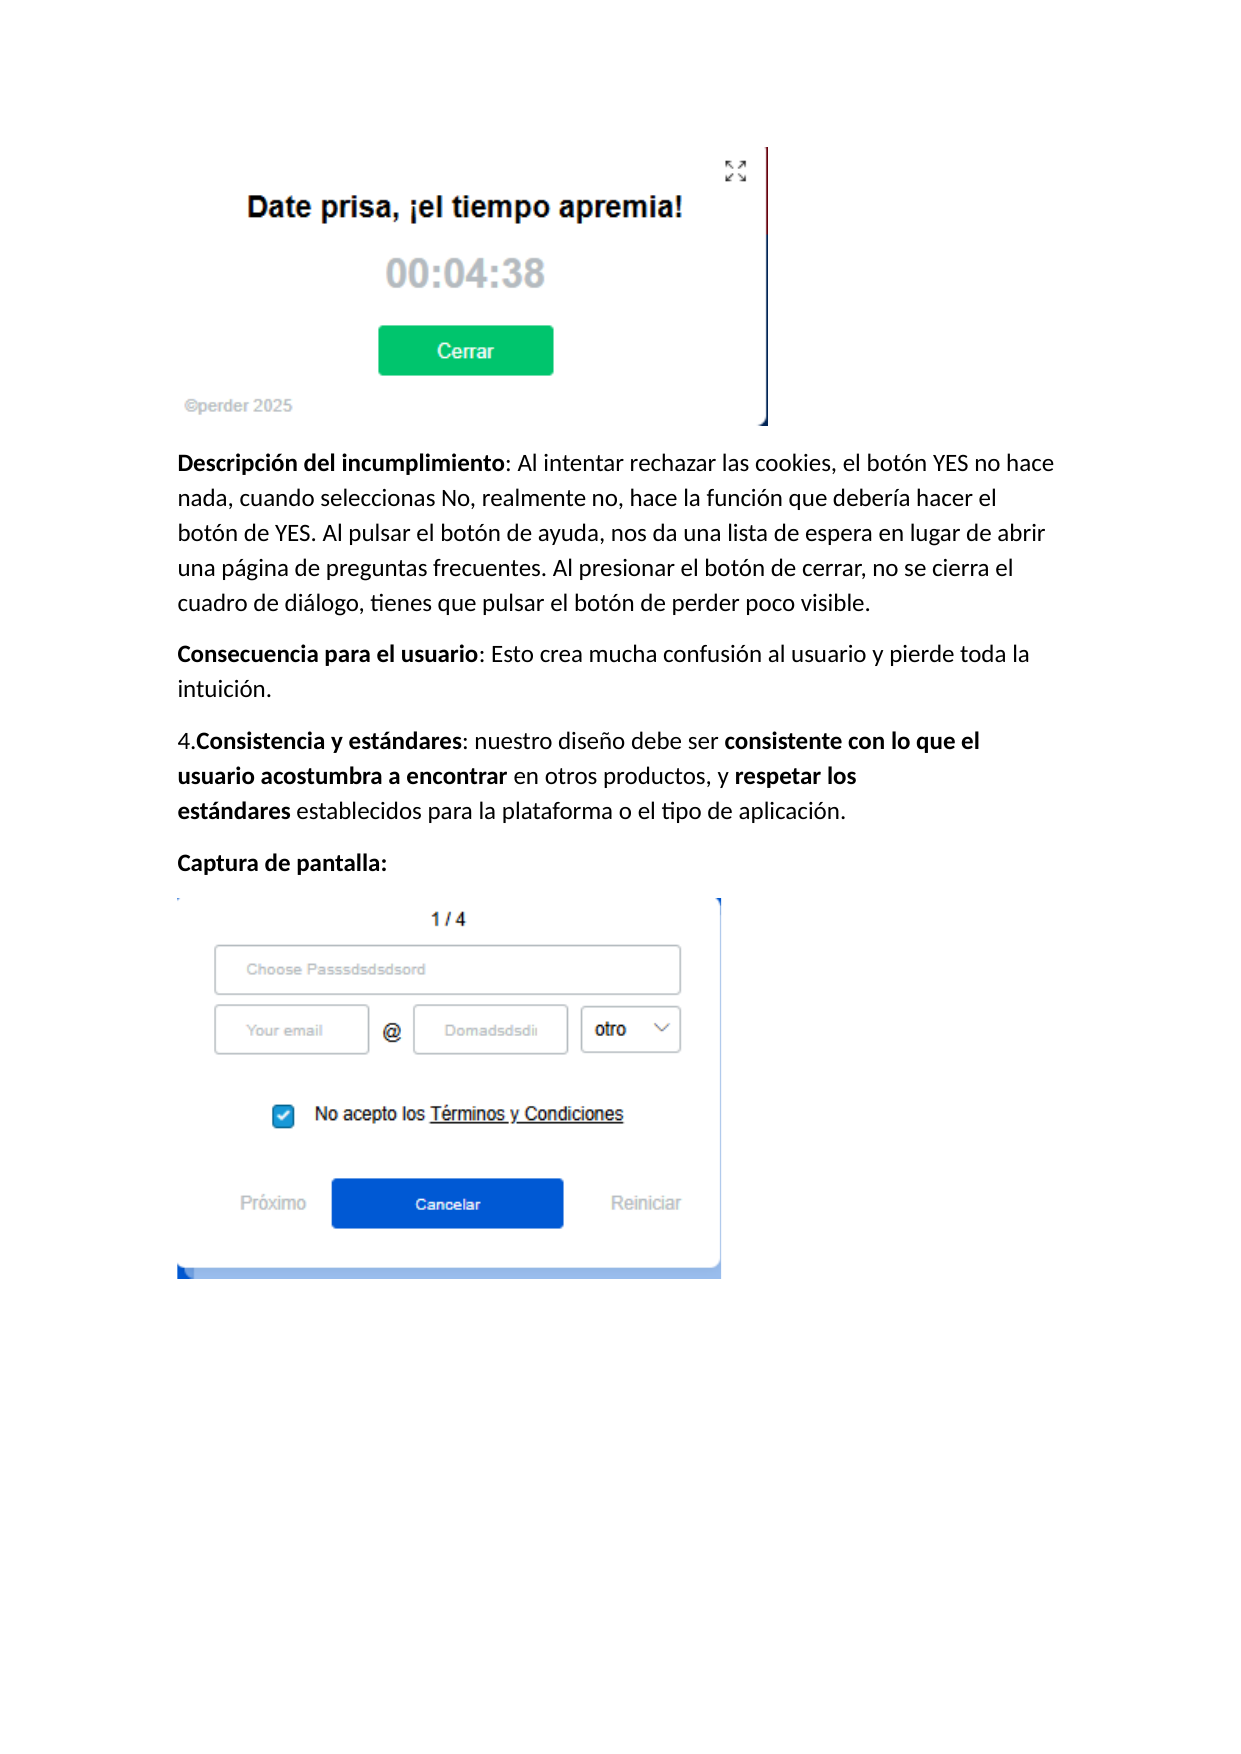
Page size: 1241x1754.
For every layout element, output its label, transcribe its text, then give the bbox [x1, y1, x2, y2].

text Captura de pantalla: [177, 847, 1063, 877]
text 4.Consistencia y estándares: nuestro diseño debe ser consistente con lo que el usuario acostumbra a encontrar en otros productos, y respetar los estándares establecidos para la plataforma o el tipo de aplicación. [177, 725, 1063, 826]
text Descripción del incumplimiento: Al intentar rechazar las cookies, el botón YES no hace nada, cuando seleccionas No, realmente no, hace la función que debería hacer el botón de YES. Al pulsar el botón de ayuda, nos da una lista de espera en lugar de abrir una página de preguntas frecuentes. Al presionar el botón de cerrar, no se cierra el cuadro de diálogo, tienes que pulsar el botón de perder poco visible. [177, 447, 1063, 617]
text Consecuencia para el usuario: Esto crea mucha confusión al usuario y pierde toda la intuición. [177, 638, 1063, 704]
